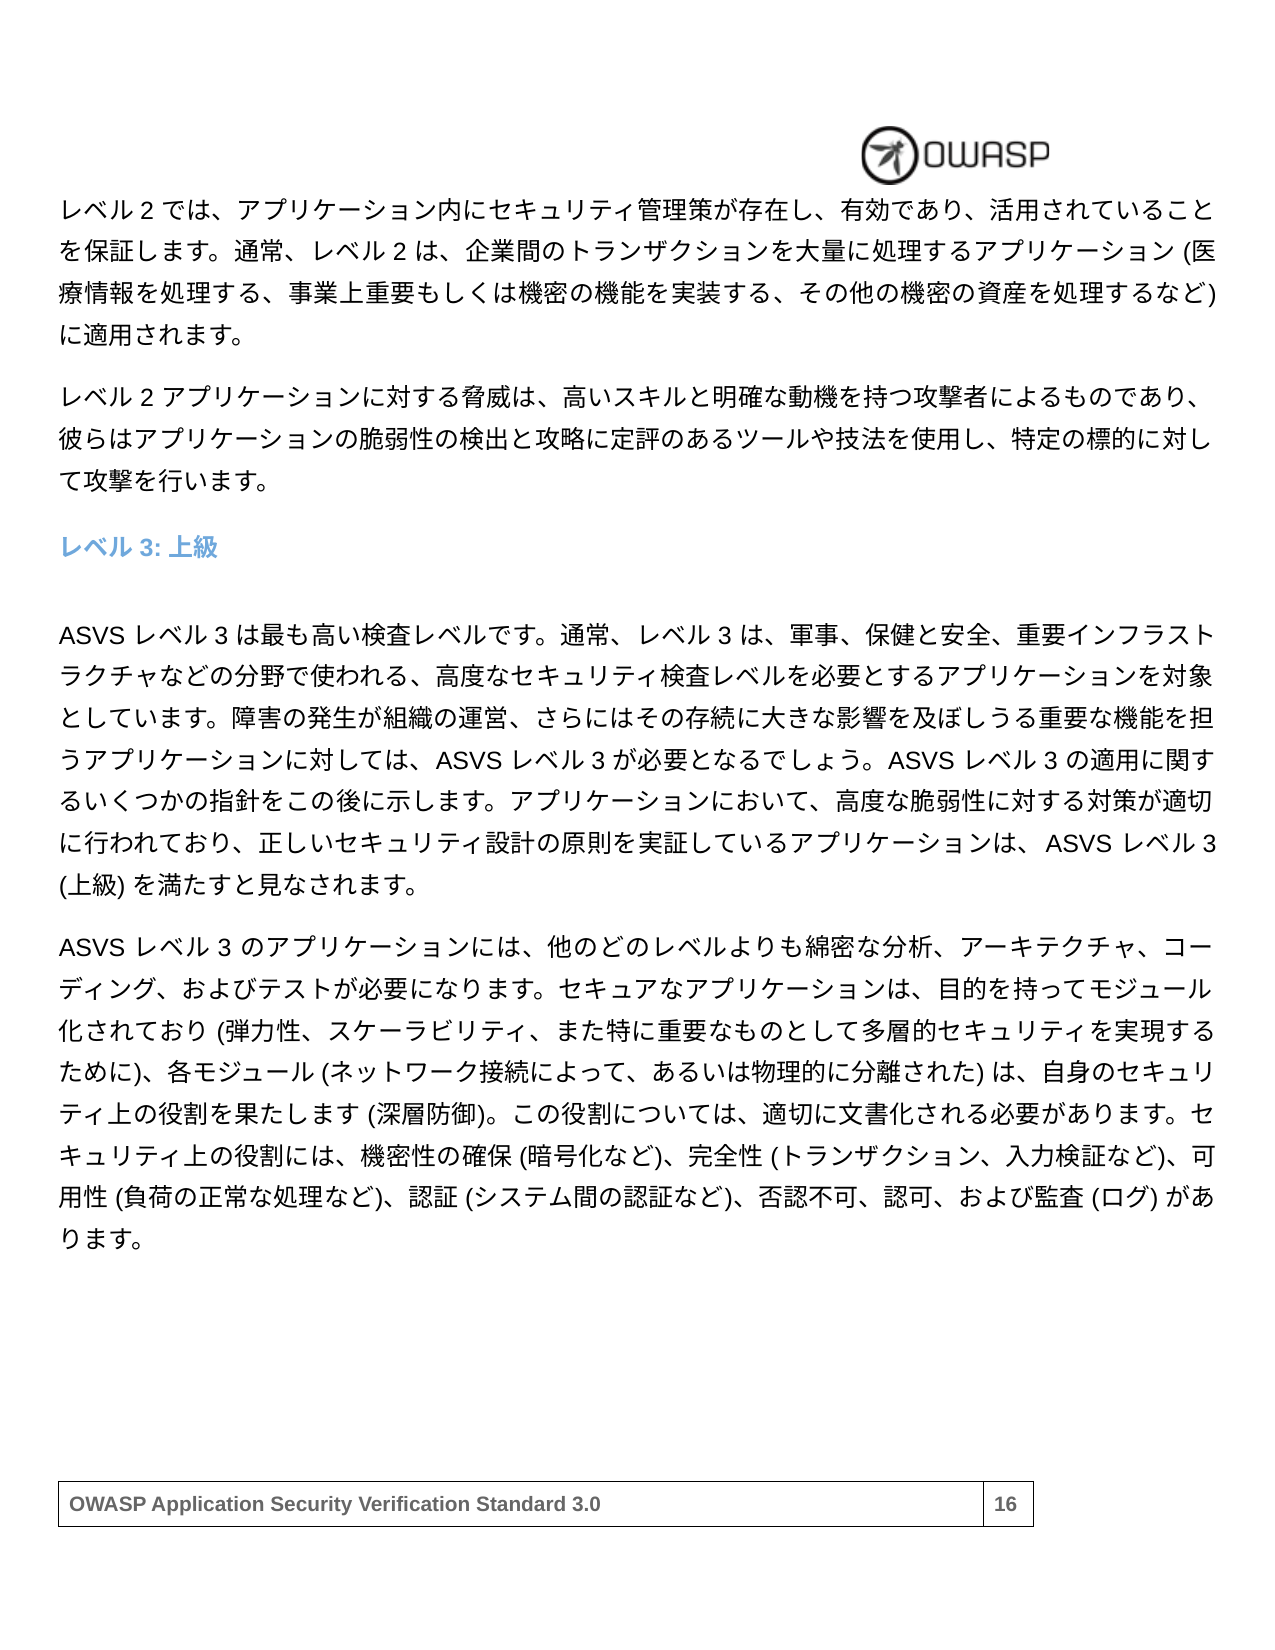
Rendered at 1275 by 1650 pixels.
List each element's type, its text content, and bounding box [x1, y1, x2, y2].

text ASVS レベル 3 のアプリケーションには、他のどのレベルよりも綿密な分析、アーキテクチャ、コーディング、およびテストが必要になります。セキュアなアプリケーションは、目的を持ってモジュール化されており (弾力性、スケーラビリティ、また特に重要なものとして多層的セキュリティを実現するために)、各モジュール (ネットワーク接続によって、あるいは物理的に分離された) は、自身のセキュリティ上の役割を果たします (深層防御)。この役割については、適切に文書化される必要があります。セキュリティ上の役割には、機密性の確保 (暗号化など)、完全性 (トランザクション、入力検証など)、可用性 (負荷の正常な処理など)、認証 (システム間の認証など)、否認不可、認可、および監査 (ログ) があります。 [58, 928, 1216, 1256]
text ASVS レベル 3 は最も高い検査レベルです。通常、レベル 3 は、軍事、保健と安全、重要インフラストラクチャなどの分野で使われる、高度なセキュリティ検査レベルを必要とするアプリケーションを対象としています。障害の発生が組織の運営、さらにはその存続に大きな影響を及ぼしうる重要な機能を担うアプリケーションに対しては、ASVS レベル 3 が必要となるでしょう。ASVS レベル 3 の適用に関するいくつかの指針をこの後に示します。アプリケーションにおいて、高度な脆弱性に対する対策が適切に行われており、正しいセキュリティ設計の原則を実証しているアプリケーションは、ASVS レベル 3 (上級) を満たすと見なされます。 [58, 615, 1216, 901]
subtitle レベル 3: 上級 [58, 528, 1216, 564]
picture [861, 126, 1050, 185]
text レベル 2 アプリケーションに対する脅威は、高いスキルと明確な動機を持つ攻撃者によるものであり、彼らはアプリケーションの脆弱性の検出と攻略に定評のあるツールや技法を使用し、特定の標的に対して攻撃を行います。 [58, 378, 1216, 497]
text レベル 2 では、アプリケーション内にセキュリティ管理策が存在し、有効であり、活用されていることを保証します。通常、レベル 2 は、企業間のトランザクションを大量に処理するアプリケーション (医療情報を処理する、事業上重要もしくは機密の機能を実装する、その他の機密の資産を処理するなど) に適用されます。 [58, 150, 1216, 351]
